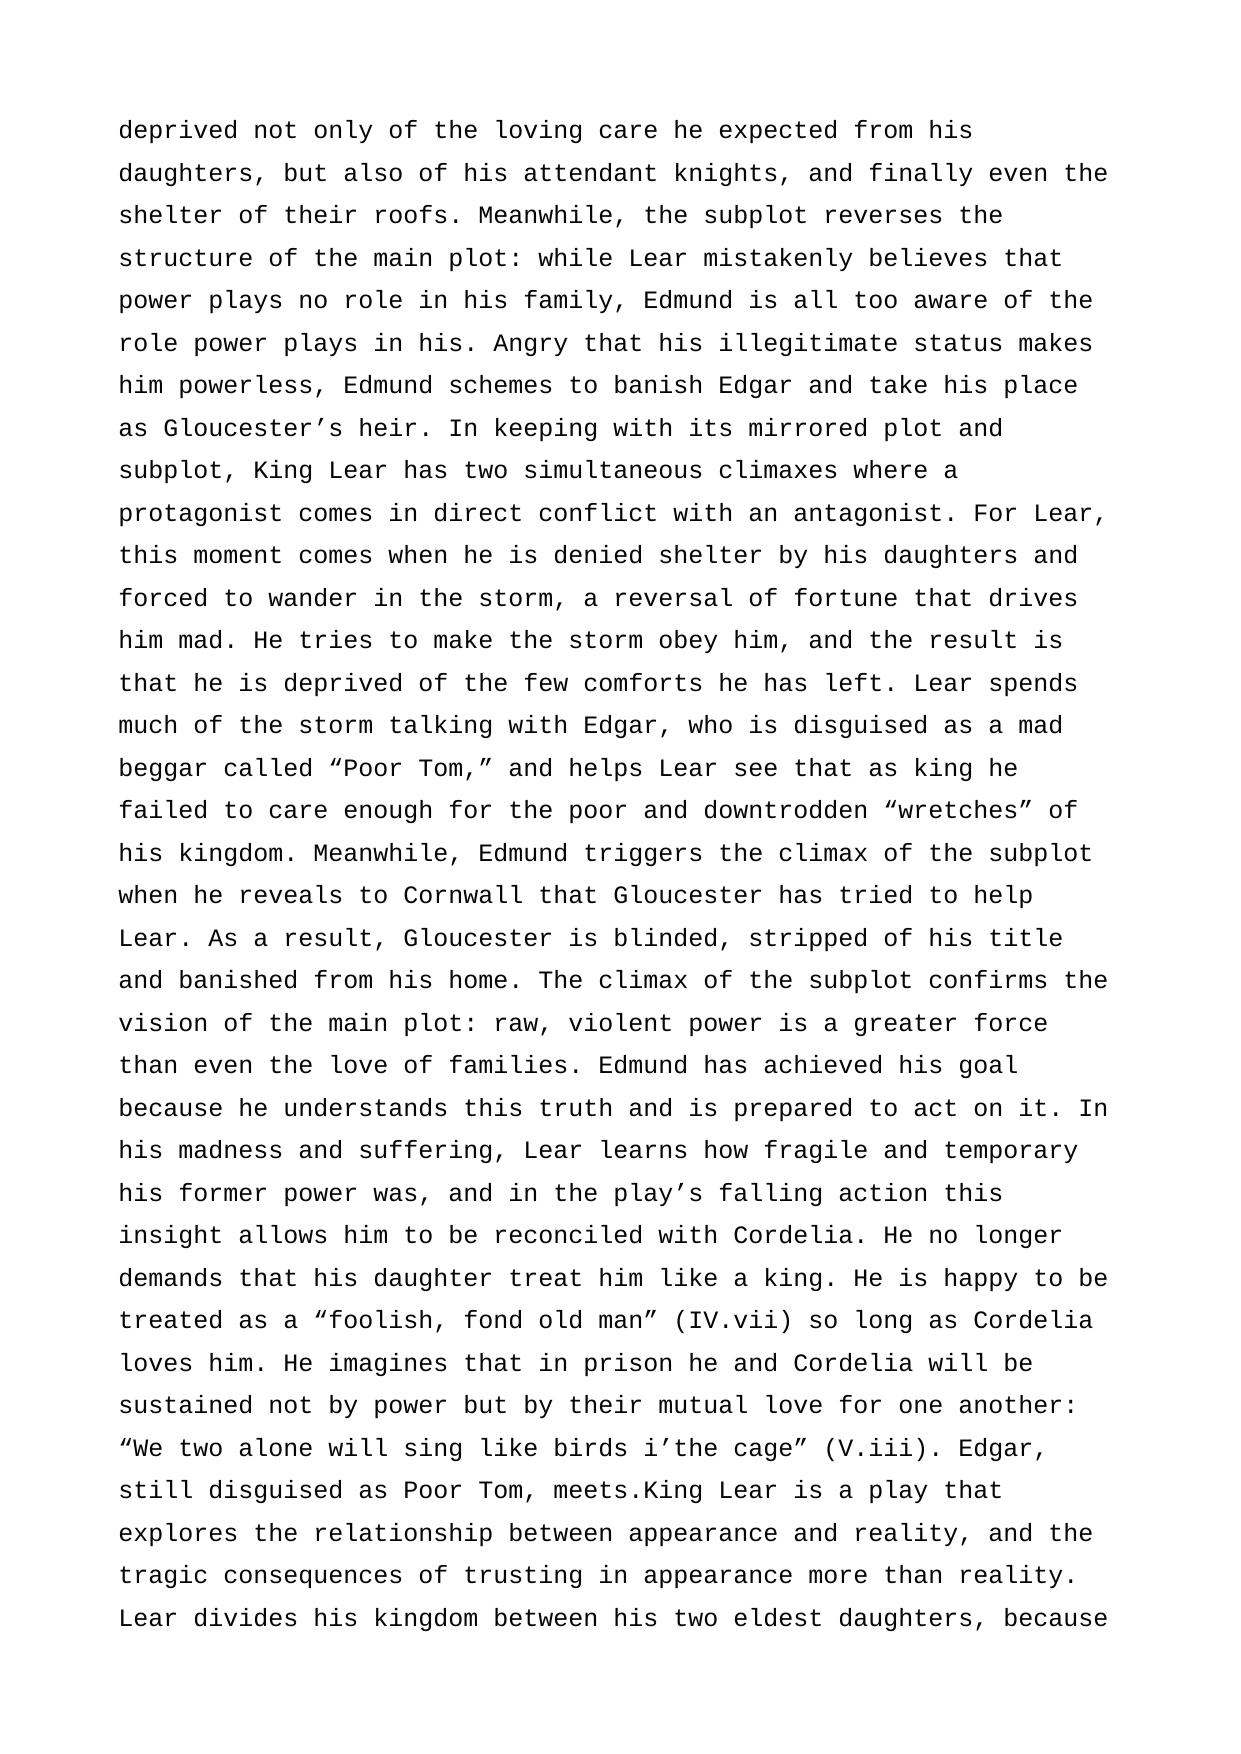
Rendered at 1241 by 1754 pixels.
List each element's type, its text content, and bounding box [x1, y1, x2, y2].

text deprived not only of the loving care he expected from his daughters, but also of his attendant knights, and finally even the shelter of their roofs. Meanwhile, the subplot reverses the structure of the main plot: while Lear mistakenly believes that power plays no role in his family, Edmund is all too aware of the role power plays in his. Angry that his illegitimate status makes him powerless, Edmund schemes to banish Edgar and take his place as Gloucester’s heir. In keeping with its mirrored plot and subplot, King Lear has two simultaneous climaxes where a protagonist comes in direct conflict with an antagonist. For Lear, this moment comes when he is denied shelter by his daughters and forced to wander in the storm, a reversal of fortune that drives him mad. He tries to make the storm obey him, and the result is that he is deprived of the few comforts he has left. Lear spends much of the storm talking with Edgar, who is disguised as a mad beggar called “Poor Tom,” and helps Lear see that as king he failed to care enough for the poor and downtrodden “wretches” of his kingdom. Meanwhile, Edmund triggers the climax of the subplot when he reveals to Cornwall that Gloucester has tried to help Lear. As a result, Gloucester is blinded, stripped of his title and banished from his home. The climax of the subplot confirms the vision of the main plot: raw, violent power is a greater force than even the love of families. Edmund has achieved his goal because he understands this truth and is prepared to act on it. In his madness and suffering, Lear learns how fragile and temporary his former power was, and in the play’s falling action this insight allows him to be reconciled with Cordelia. He no longer demands that his daughter treat him like a king. He is happy to be treated as a “foolish, fond old man” (IV.vii) so long as Cordelia loves him. He imagines that in prison he and Cordelia will be sustained not by power but by their mutual love for one another: “We two alone will sing like birds i’the cage” (V.iii). Edgar, still disguised as Poor Tom, meets.King Lear is a play that explores the relationship between appearance and reality, and the tragic consequences of trusting in appearance more than reality. Lear divides his kingdom between his two eldest daughters, because [118, 118, 1122, 1634]
